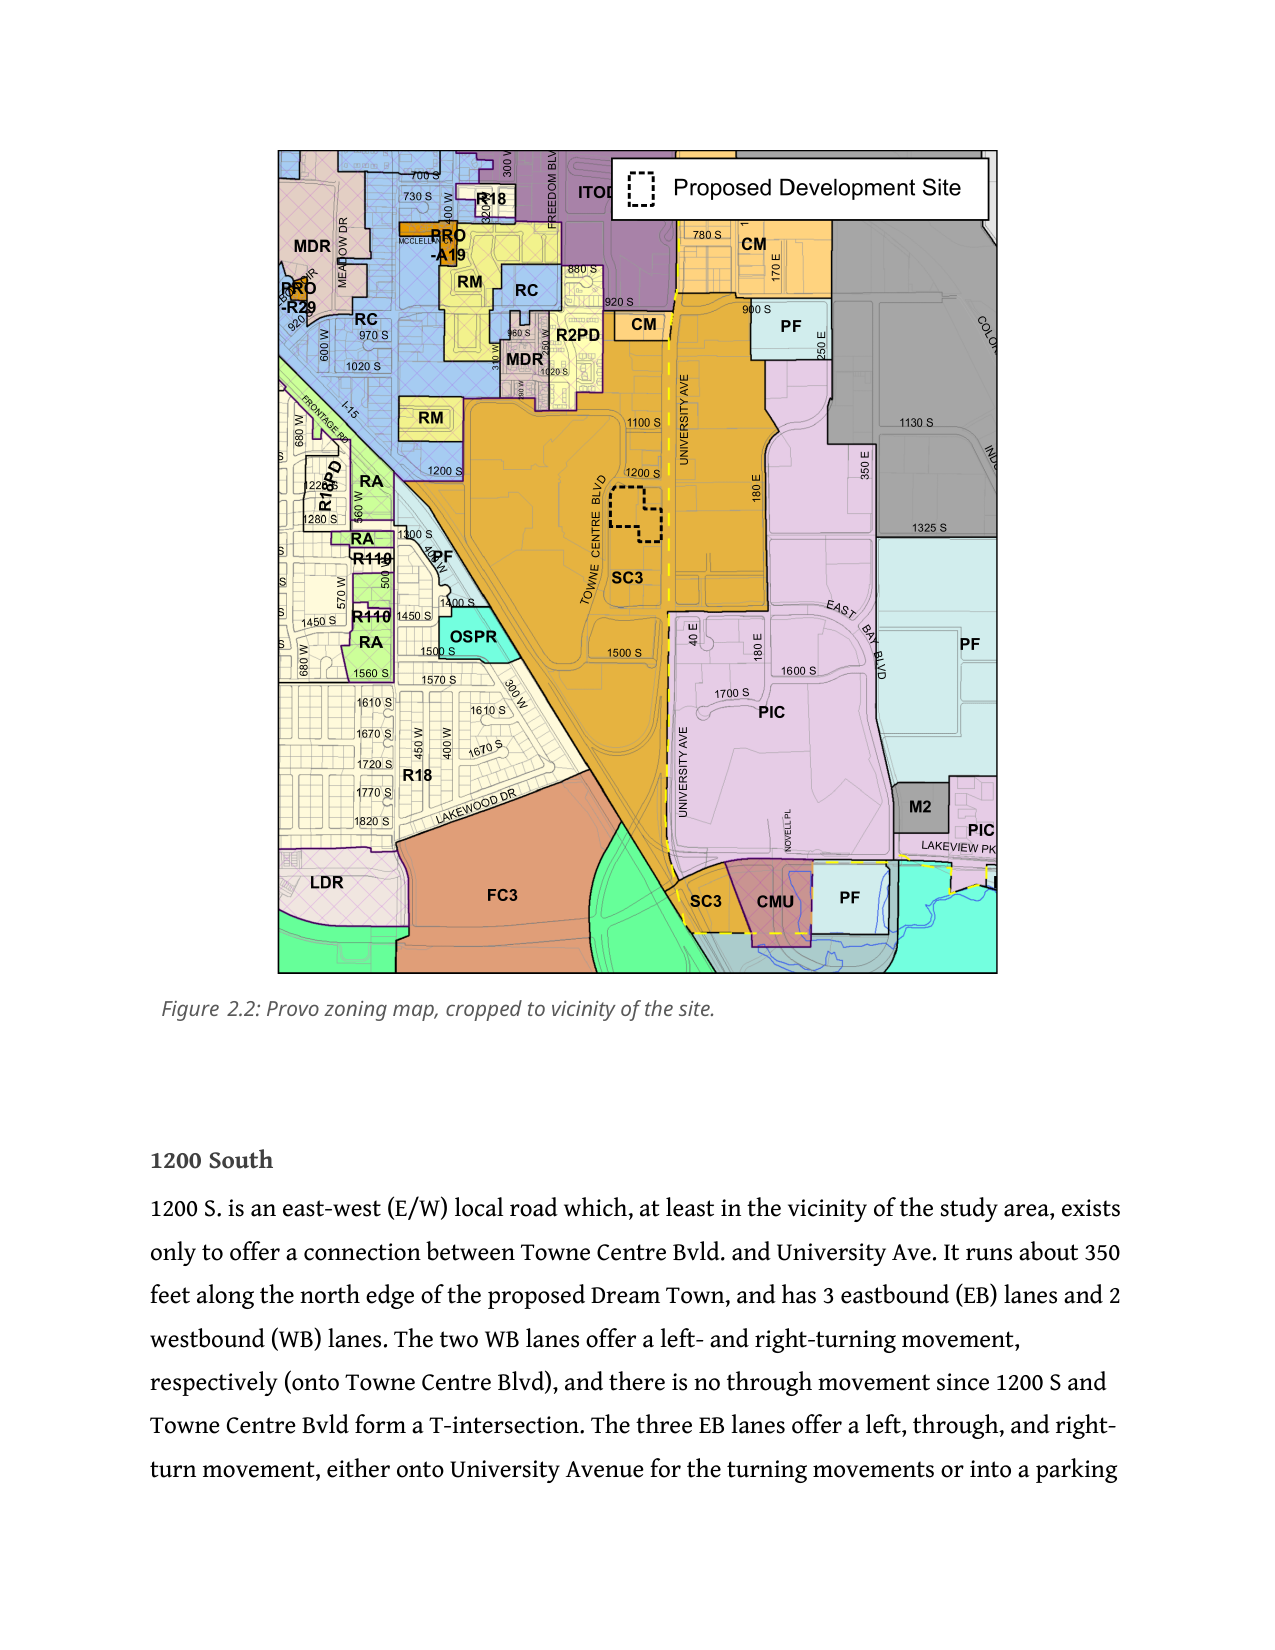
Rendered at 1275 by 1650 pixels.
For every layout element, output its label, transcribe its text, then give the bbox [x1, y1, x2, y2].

text 1200 S. is an east-west (E/W) local road which, at least in the vicinity of the study area, exists only to offer a connection between Towne Centre Bvld. and University Ave. It runs about 350 feet along the north edge of the proposed Dream Town, and has 3 eastbound (EB) lanes and 2 westbound (WB) lanes. The two WB lanes offer a left- and right-turning movement, respectively (onto Towne Centre Blvd), and there is no through movement since 1200 S and Towne Centre Bvld form a T-intersection. The three EB lanes offer a left, through, and right-turn movement, either onto University Avenue for the turning movements or into a parking [150, 1195, 1125, 1484]
picture [277, 150, 998, 974]
table_header Figure 2.2: Provo zoning map, cropped to vicinity of the site. [150, 150, 1125, 1060]
subtitle 1200 South [150, 1147, 1125, 1176]
